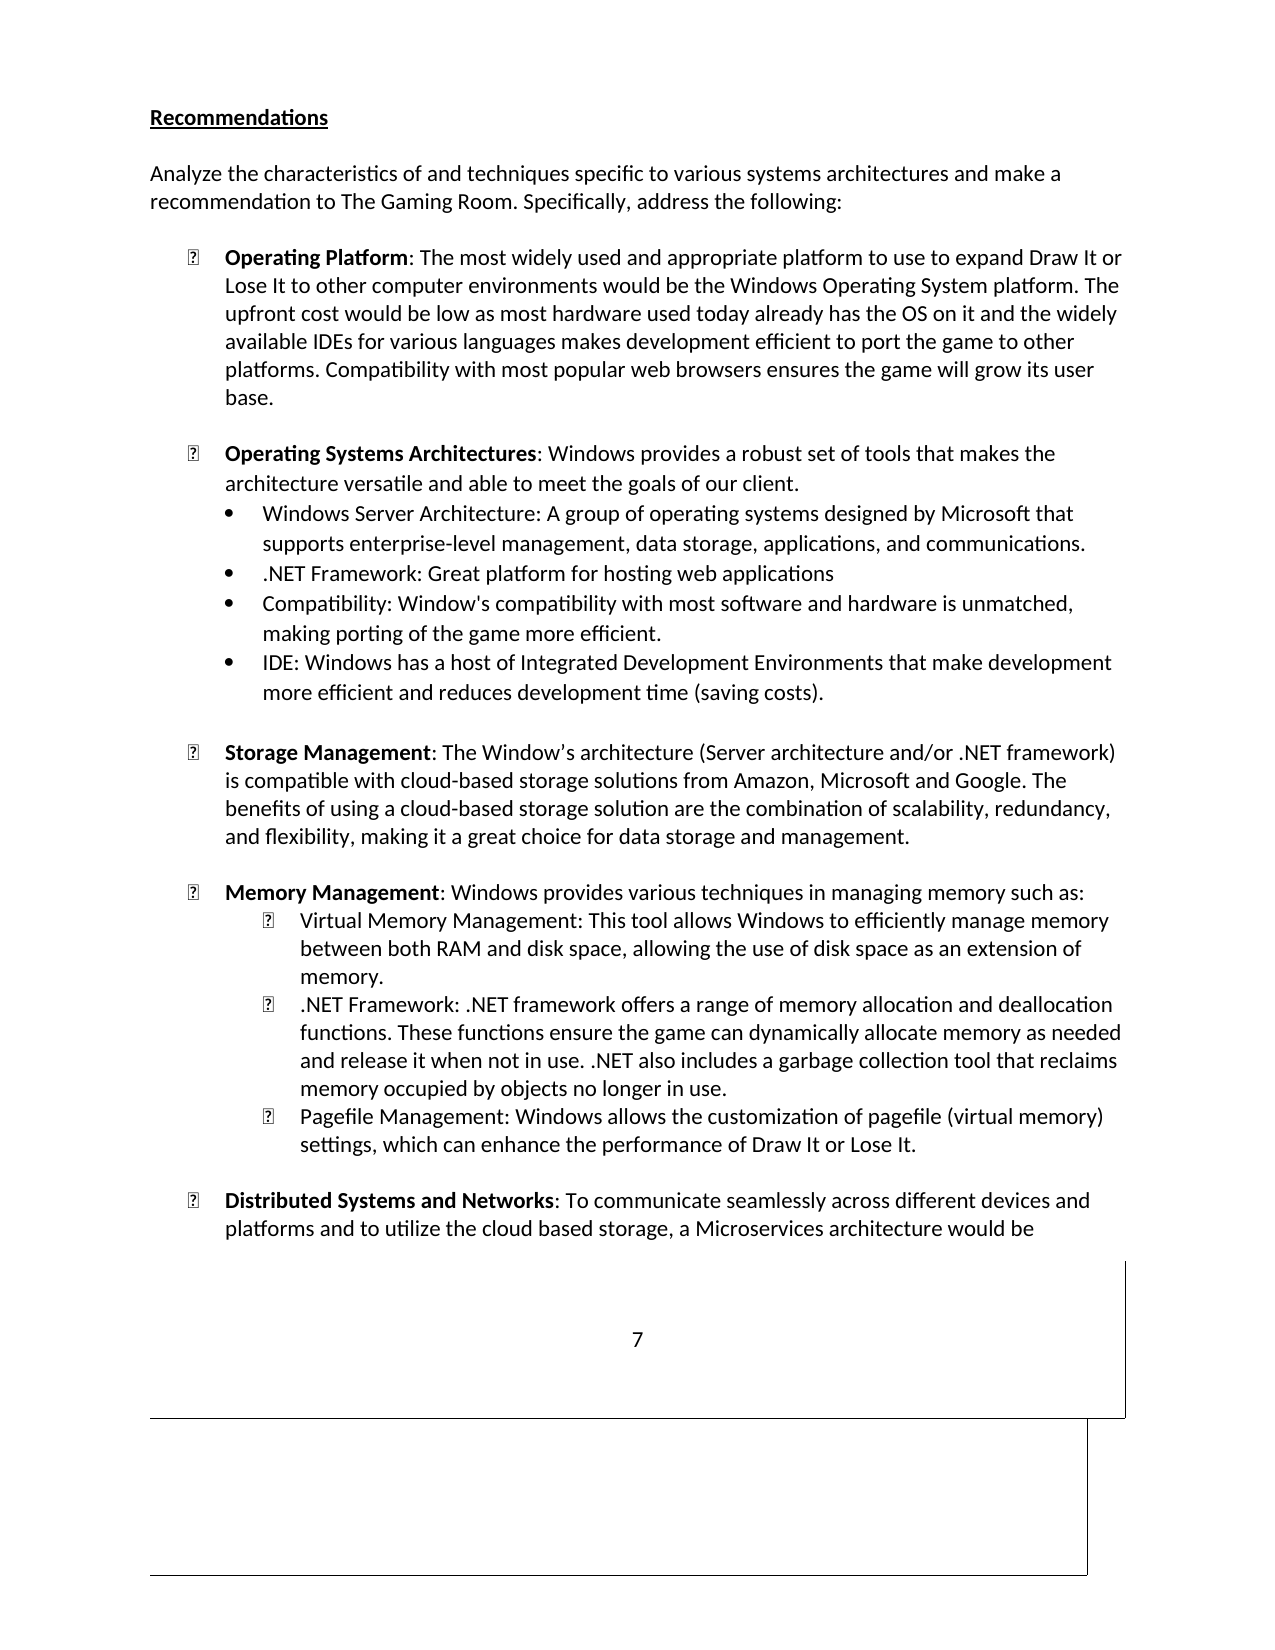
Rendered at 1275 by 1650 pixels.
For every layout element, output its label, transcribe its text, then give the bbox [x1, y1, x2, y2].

list Compatibility: Window's compatibility with most software and hardware is unmatched, making porting of the game more efficient. [225, 589, 1125, 647]
subtitle Recommendations [150, 103, 1125, 131]
list .NET Framework: Great platform for hosting web applications [225, 559, 1125, 587]
list Storage Management: The Window’s architecture (Server architecture and/or .NET framework) is compatible with cloud-based storage solutions from Amazon, Microsoft and Google. The benefits of using a cloud-based storage solution are the combination of scalability, redundancy, and flexibility, making it a great choice for data storage and management. [187, 738, 1125, 850]
list Windows Server Architecture: A group of operating systems designed by Microsoft that supports enterprise-level management, data storage, applications, and communications. [225, 499, 1125, 557]
list Virtual Memory Management: This tool allows Windows to efficiently manage memory between both RAM and disk space, allowing the use of disk space as an extension of memory. [262, 906, 1125, 990]
list Operating Systems Architectures: Windows provides a robust set of tools that makes the architecture versatile and able to meet the goals of our client. [187, 439, 1125, 497]
list Memory Management: Windows provides various techniques in managing memory such as: [187, 878, 1125, 906]
list Pagefile Management: Windows allows the customization of pagefile (virtual memory) settings, which can enhance the performance of Draw It or Lose It. [262, 1102, 1125, 1158]
list IDE: Windows has a host of Integrated Development Environments that make development more efficient and reduces development time (saving costs). [225, 648, 1125, 706]
text Analyze the characteristics of and techniques specific to various systems architectures and make a recommendation to The Gaming Room. Specifically, address the following: [150, 159, 1125, 215]
list Distributed Systems and Networks: To communicate seamlessly across different devices and platforms and to utilize the cloud based storage, a Microservices architecture would be [187, 1187, 1125, 1243]
list Operating Platform: The most widely used and appropriate platform to use to expand Draw It or Lose It to other computer environments would be the Windows Operating System platform. The upfront cost would be low as most hardware used today already has the OS on it and the widely available IDEs for various languages makes development efficient to port the game to other platforms. Compatibility with most popular web browsers ensures the game will grow its user base. [187, 243, 1125, 411]
list .NET Framework: .NET framework offers a range of memory allocation and deallocation functions. These functions ensure the game can dynamically allocate memory as needed and release it when not in use. .NET also includes a garbage collection tool that reclaims memory occupied by objects no longer in use. [262, 990, 1125, 1102]
